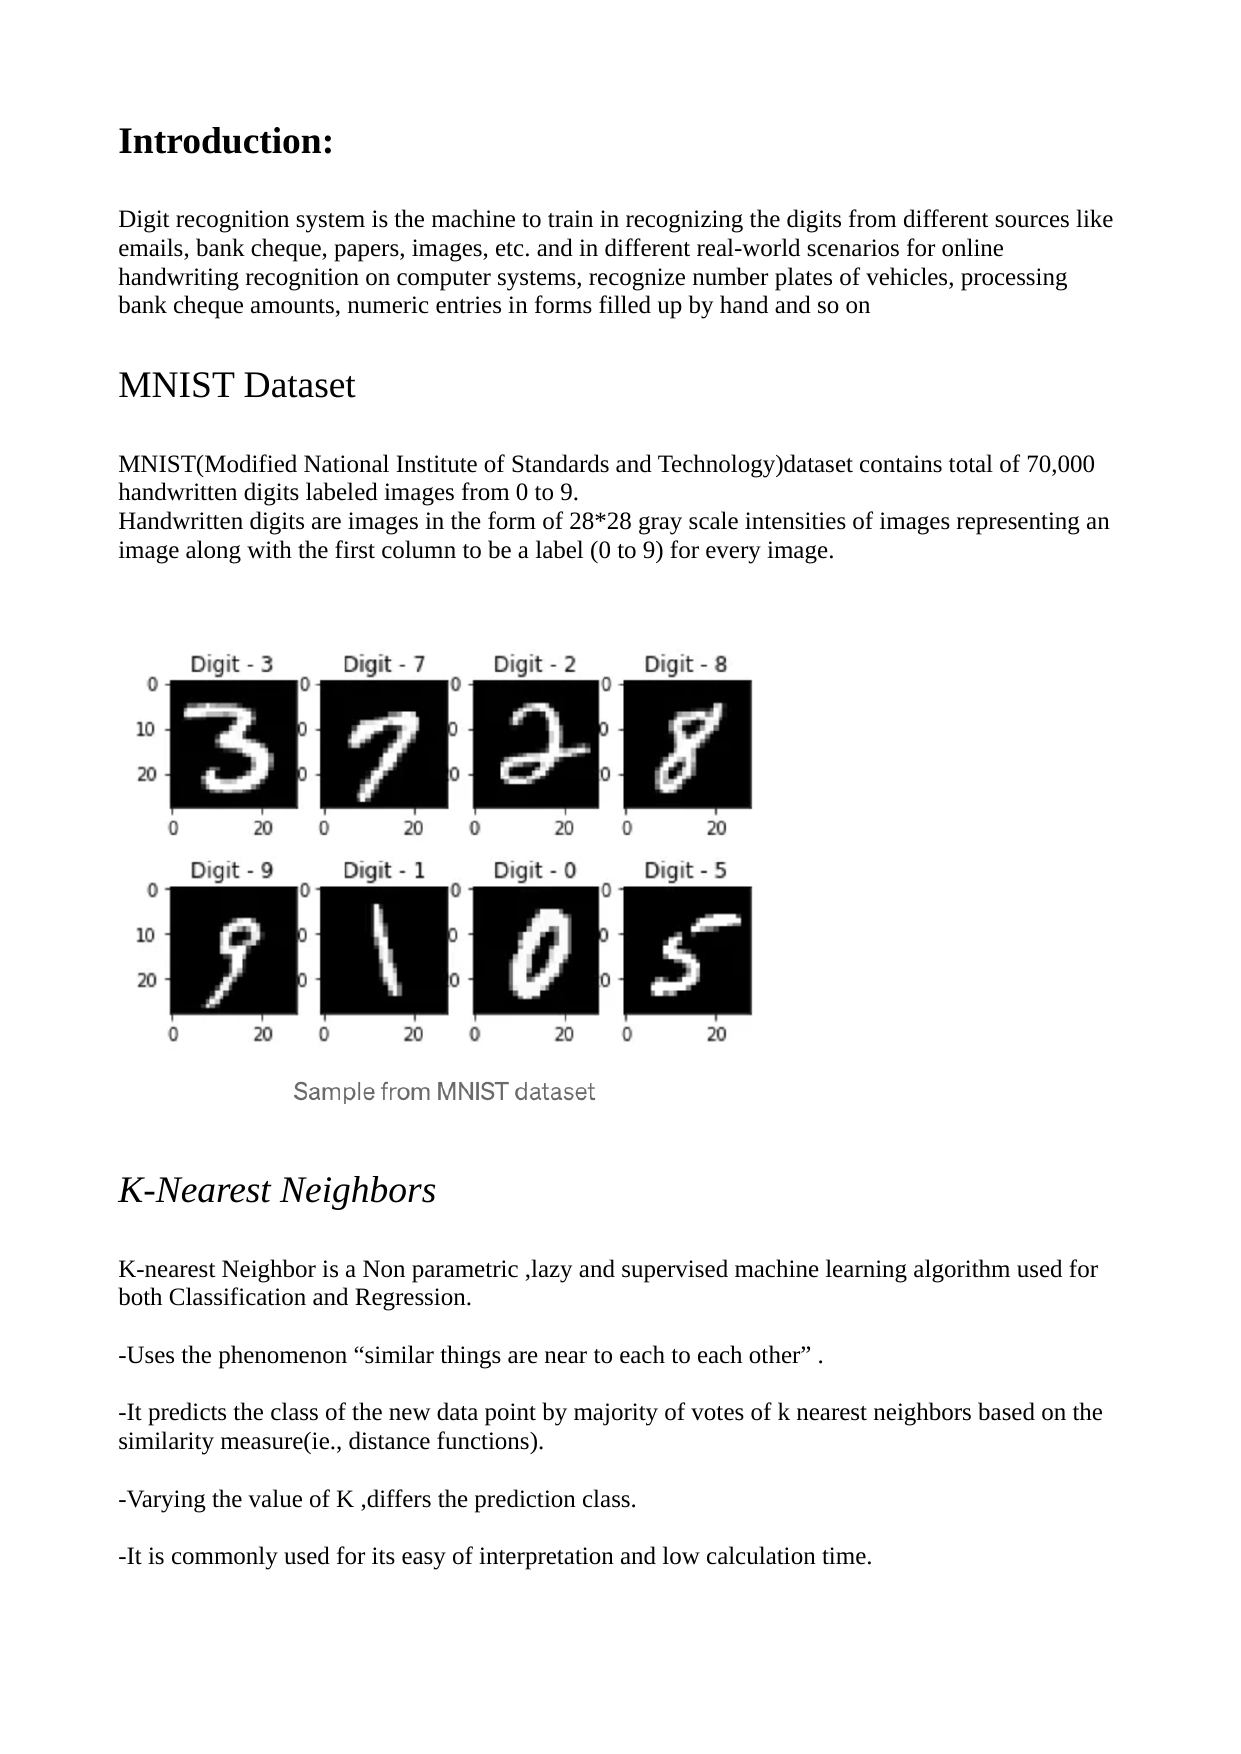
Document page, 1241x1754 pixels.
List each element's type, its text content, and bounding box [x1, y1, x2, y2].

text Introduction: [118, 118, 1122, 161]
picture [108, 611, 758, 1137]
text K-nearest Neighbor is a Non parametric ,lazy and supervised machine learning algorithm used for both Classification and Regression. [118, 1254, 1122, 1311]
text -It predicts the class of the new data point by majority of votes of k nearest neighbors based on the similarity measure(ie., distance functions). [118, 1397, 1122, 1455]
text -It is commonly used for its easy of interpretation and low calculation time. [118, 1541, 1122, 1570]
text Digit recognition system is the machine to train in recognizing the digits from different sources like emails, bank cheque, papers, images, etc. and in different real-world scenarios for online handwriting recognition on computer systems, recognize number plates of vehicles, processing bank cheque amounts, numeric entries in forms filled up by hand and so on [118, 204, 1122, 319]
text Handwritten digits are images in the form of 28*28 gray scale intensities of images representing an image along with the first column to be a label (0 to 9) for every image. [118, 506, 1122, 564]
text -Varying the value of K ,differs the prediction class. [118, 1484, 1122, 1512]
text MNIST Dataset [118, 362, 1122, 406]
text MNIST(Modified National Institute of Standards and Technology)dataset contains total of 70,000 handwritten digits labeled images from 0 to 9. [118, 449, 1122, 506]
text -Uses the phenomenon “similar things are near to each to each other” . [118, 1340, 1122, 1369]
text K-Nearest Neighbors [118, 1167, 1122, 1211]
